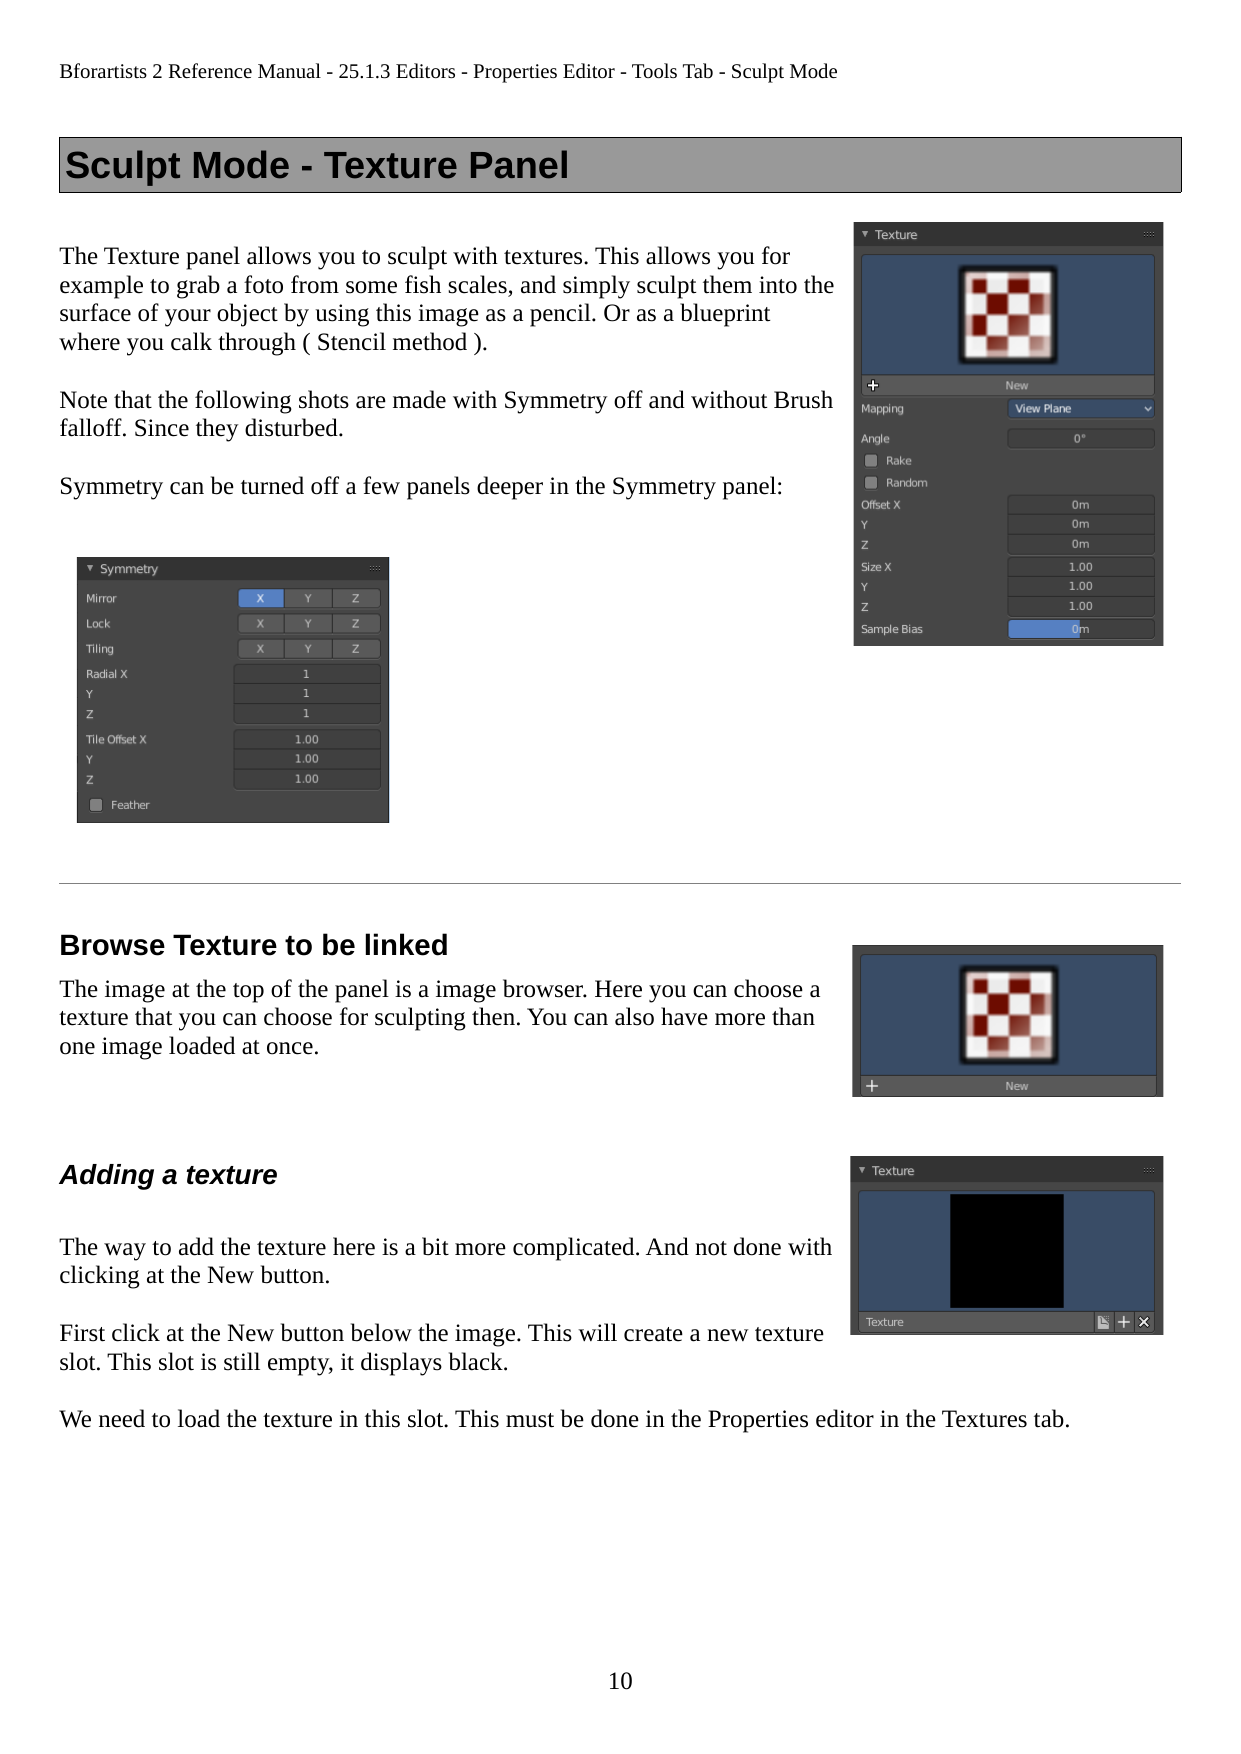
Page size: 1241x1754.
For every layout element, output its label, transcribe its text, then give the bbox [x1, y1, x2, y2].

picture [76, 557, 390, 823]
text Symmetry can be turned off a few panels deeper in the Symmetry panel: [59, 471, 853, 500]
picture [852, 945, 1164, 1097]
text The image at the top of the panel is a image browser. Here you can choose a texture that you can choose for sculpting then. You can also have more than one image loaded at once. [59, 974, 852, 1060]
text The way to add the texture here is a bit more complicated. And not done with clicking at the New button. [59, 1232, 850, 1289]
picture [853, 222, 1164, 646]
text Note that the following shots are made with Symmetry off and without Brush falloff. Since they disturbed. [59, 385, 853, 442]
text The Texture panel allows you to sculpt with textures. This allows you for example to grab a foto from some fish scales, and simply sculpt them into the surface of your object by using this image as a pencil. Or as a blueprint where you calk through ( Stencil method ). [59, 241, 853, 356]
text We need to load the texture in this slot. This must be done in the Properties editor in the Textures tab. [59, 1404, 1181, 1433]
subtitle Browse Texture to be linked [59, 927, 1181, 961]
picture [850, 1156, 1164, 1335]
subtitle [1164, 1159, 1181, 1191]
text First click at the New button below the image. This will create a new texture slot. This slot is still empty, it displays black. [59, 1318, 1181, 1376]
table_header Sculpt Mode - Texture Panel [60, 138, 1181, 192]
subtitle Adding a texture [59, 1159, 850, 1191]
